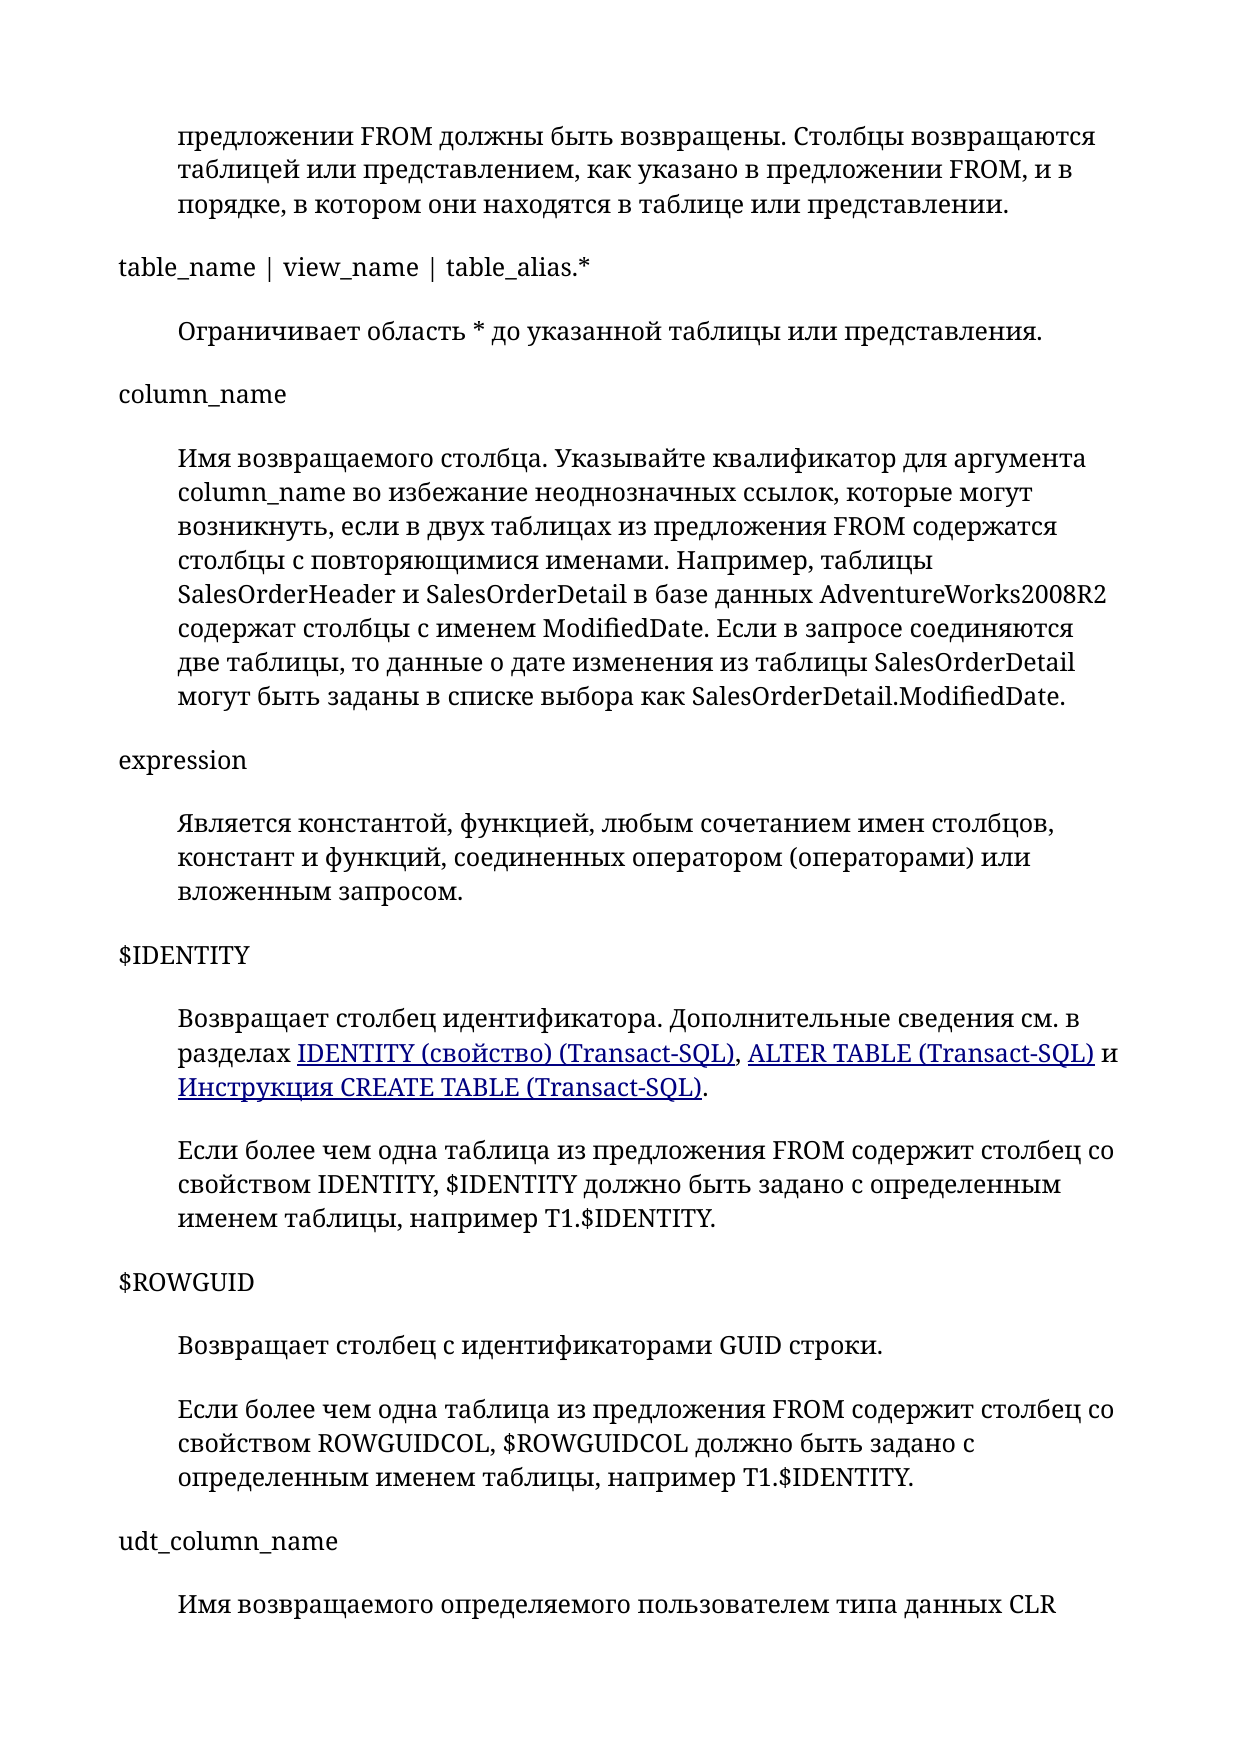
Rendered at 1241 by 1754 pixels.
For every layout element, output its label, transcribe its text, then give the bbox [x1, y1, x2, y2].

list Является константой, функцией, любым сочетанием имен столбцов, констант и функций, соединенных оператором (операторами) или вложенным запросом. [177, 806, 1122, 908]
subtitle column_name [118, 377, 1122, 411]
subtitle expression [118, 742, 1122, 776]
subtitle $IDENTITY [118, 938, 1122, 972]
list Имя возвращаемого столбца. Указывайте квалификатор для аргумента column_name во избежание неоднозначных ссылок, которые могут возникнуть, если в двух таблицах из предложения FROM содержатся столбцы с повторяющимися именами. Например, таблицы SalesOrderHeader и SalesOrderDetail в базе данных AdventureWorks2008R2 содержат столбцы с именем ModifiedDate. Если в запросе соединяются две таблицы, то данные о дате изменения из таблицы SalesOrderDetail могут быть заданы в списке выбора как SalesOrderDetail.ModifiedDate. [177, 440, 1122, 713]
list Если более чем одна таблица из предложения FROM содержит столбец со свойством ROWGUIDCOL, $ROWGUIDCOL должно быть задано с определенным именем таблицы, например T1.$IDENTITY. [177, 1392, 1122, 1494]
list предложении FROM должны быть возвращены. Столбцы возвращаются таблицей или представлением, как указано в предложении FROM, и в порядке, в котором они находятся в таблице или представлении. [177, 118, 1122, 220]
subtitle udt_column_name [118, 1523, 1122, 1557]
subtitle table_name | view_name | table_alias.* [118, 250, 1122, 284]
list Имя возвращаемого определяемого пользователем типа данных CLR [177, 1587, 1122, 1621]
list Ограничивает область * до указанной таблицы или представления. [177, 313, 1122, 347]
subtitle $ROWGUID [118, 1264, 1122, 1298]
list Если более чем одна таблица из предложения FROM содержит столбец со свойством IDENTITY, $IDENTITY должно быть задано с определенным именем таблицы, например T1.$IDENTITY. [177, 1133, 1122, 1235]
list Возвращает столбец идентификатора. Дополнительные сведения см. в разделах IDENTITY (свойство) (Transact-SQL), ALTER TABLE (Transact-SQL) и Инструкция CREATE TABLE (Transact-SQL). [177, 1001, 1122, 1103]
list Возвращает столбец с идентификаторами GUID строки. [177, 1328, 1122, 1362]
